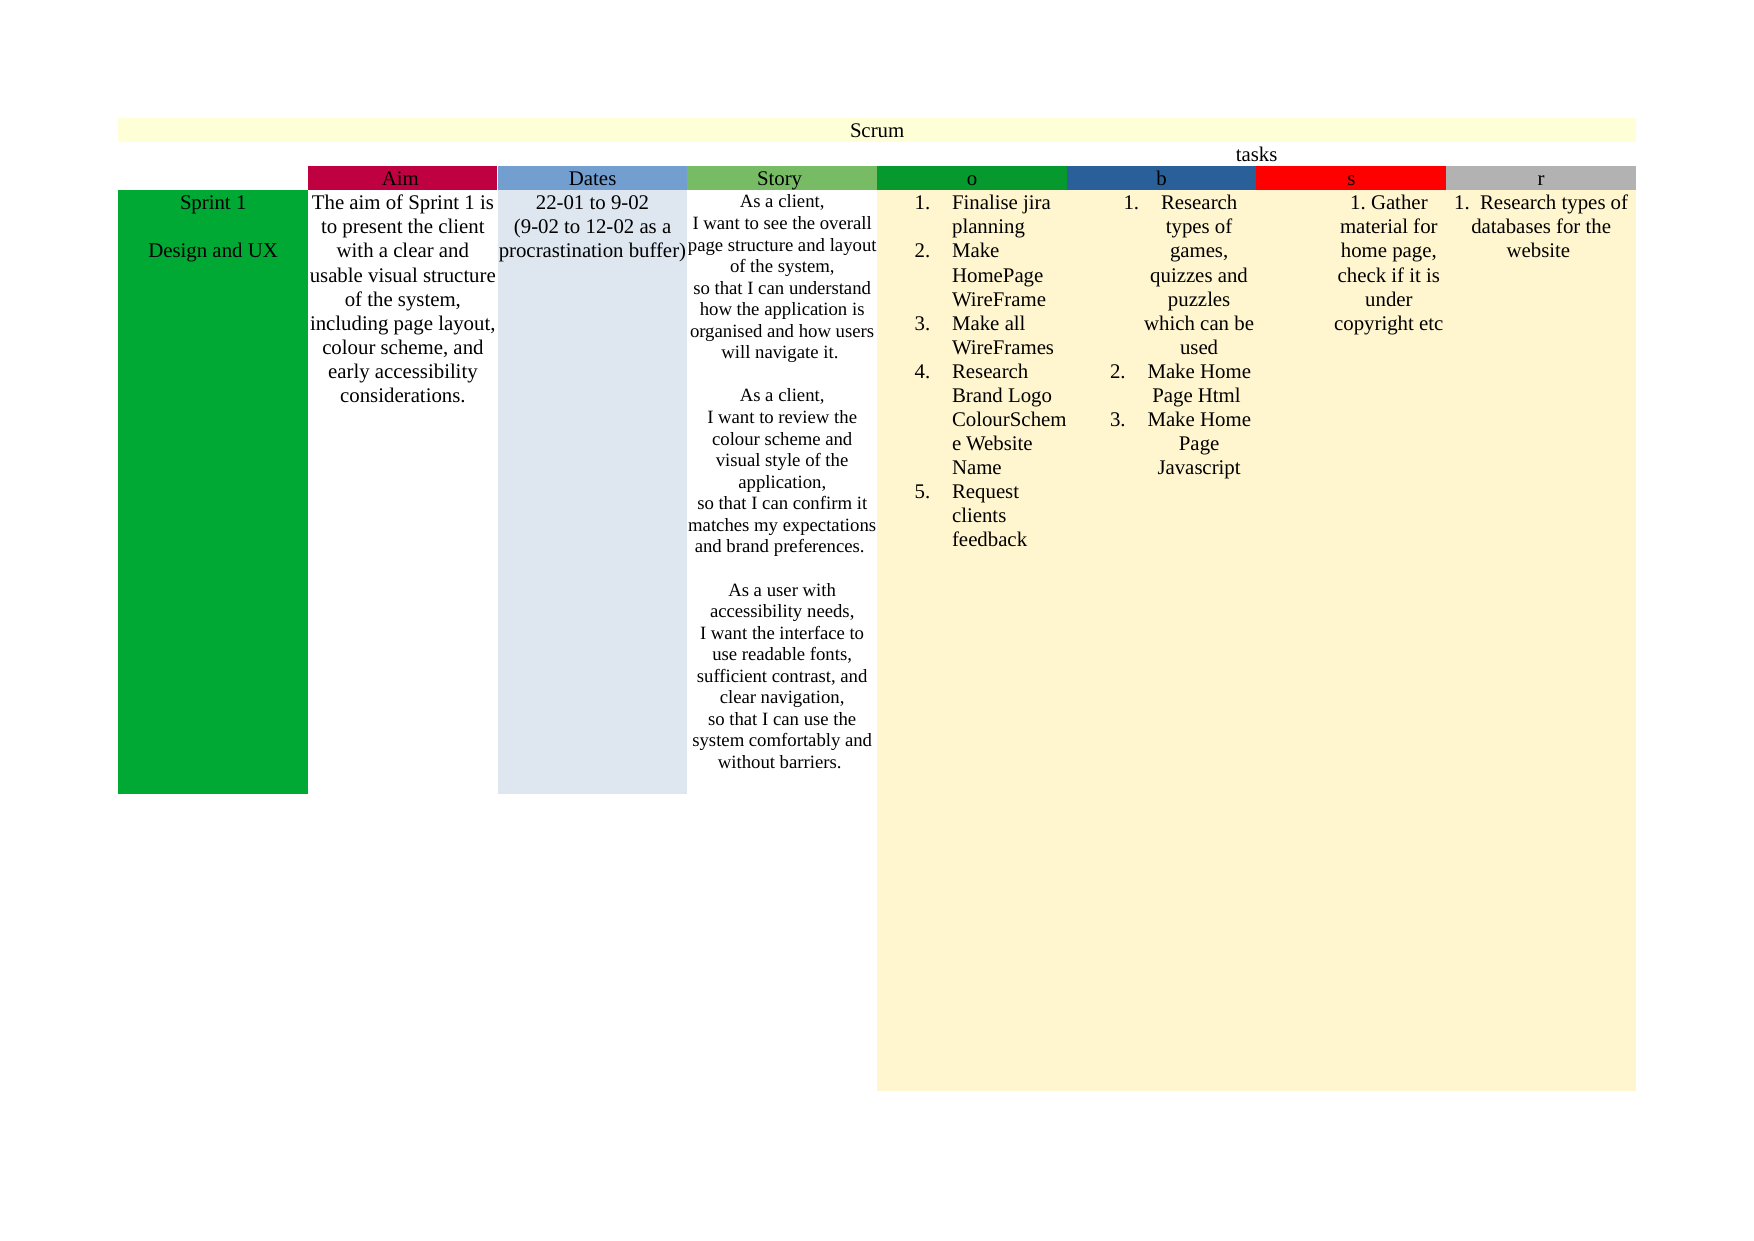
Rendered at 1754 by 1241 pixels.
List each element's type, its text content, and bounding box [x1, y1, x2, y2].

table_cell [877, 823, 1067, 1091]
table_cell [308, 142, 497, 166]
table_cell [118, 166, 308, 190]
table_cell [1256, 823, 1446, 1091]
table_cell [498, 142, 687, 166]
table_cell r [1446, 166, 1636, 190]
table_cell 1. Research types of databases for the website [1446, 190, 1636, 794]
table_cell [1446, 794, 1636, 823]
table_cell Research types of games, quizzes and puzzles which can be used Make Home Page Html Make Home Page Javascript [1067, 190, 1256, 794]
table_cell [308, 823, 497, 1091]
table_cell tasks [877, 142, 1636, 166]
table_cell [1067, 794, 1256, 823]
table_cell [877, 794, 1067, 823]
table_cell b [1067, 166, 1256, 190]
table_cell Sprint 1 Design and UX [118, 190, 308, 794]
table_cell 22-01 to 9-02 (9-02 to 12-02 as a procrastination buffer) [498, 190, 687, 794]
table_cell [308, 794, 497, 823]
table_cell s [1256, 166, 1446, 190]
table_cell [498, 823, 687, 1091]
table_cell [118, 823, 308, 1091]
table_cell Aim [308, 166, 497, 190]
table_cell [1446, 823, 1636, 1091]
table_cell [498, 794, 687, 823]
table_cell The aim of Sprint 1 is to present the client with a clear and usable visual structure of the system, including page layout, colour scheme, and early accessibility considerations. [308, 190, 497, 794]
table_cell Story [687, 166, 877, 190]
table_cell Dates [498, 166, 687, 190]
table_cell [118, 142, 308, 166]
table_cell [687, 142, 877, 166]
table_cell [687, 823, 877, 1091]
table_cell o [877, 166, 1067, 190]
table_cell [687, 794, 877, 823]
table_cell 1. Gather material for home page, check if it is under copyright etc [1256, 190, 1446, 794]
table_cell Finalise jira planning Make HomePage WireFrame Make all WireFrames Research Brand Logo ColourScheme Website Name Request clients feedback [877, 190, 1067, 794]
table_cell [118, 794, 308, 823]
table_cell As a client, I want to see the overall page structure and layout of the system, so that I can understand how the application is organised and how users will navigate it. As a client, I want to review the colour scheme and visual style of the application, so that I can confirm it matches my expectations and brand preferences. As a user with accessibility needs, I want the interface to use readable fonts, sufficient contrast, and clear navigation, so that I can use the system comfortably and without barriers. [687, 190, 877, 794]
table_header Scrum [118, 118, 1636, 142]
table_cell [1067, 823, 1256, 1091]
table_cell [1256, 794, 1446, 823]
